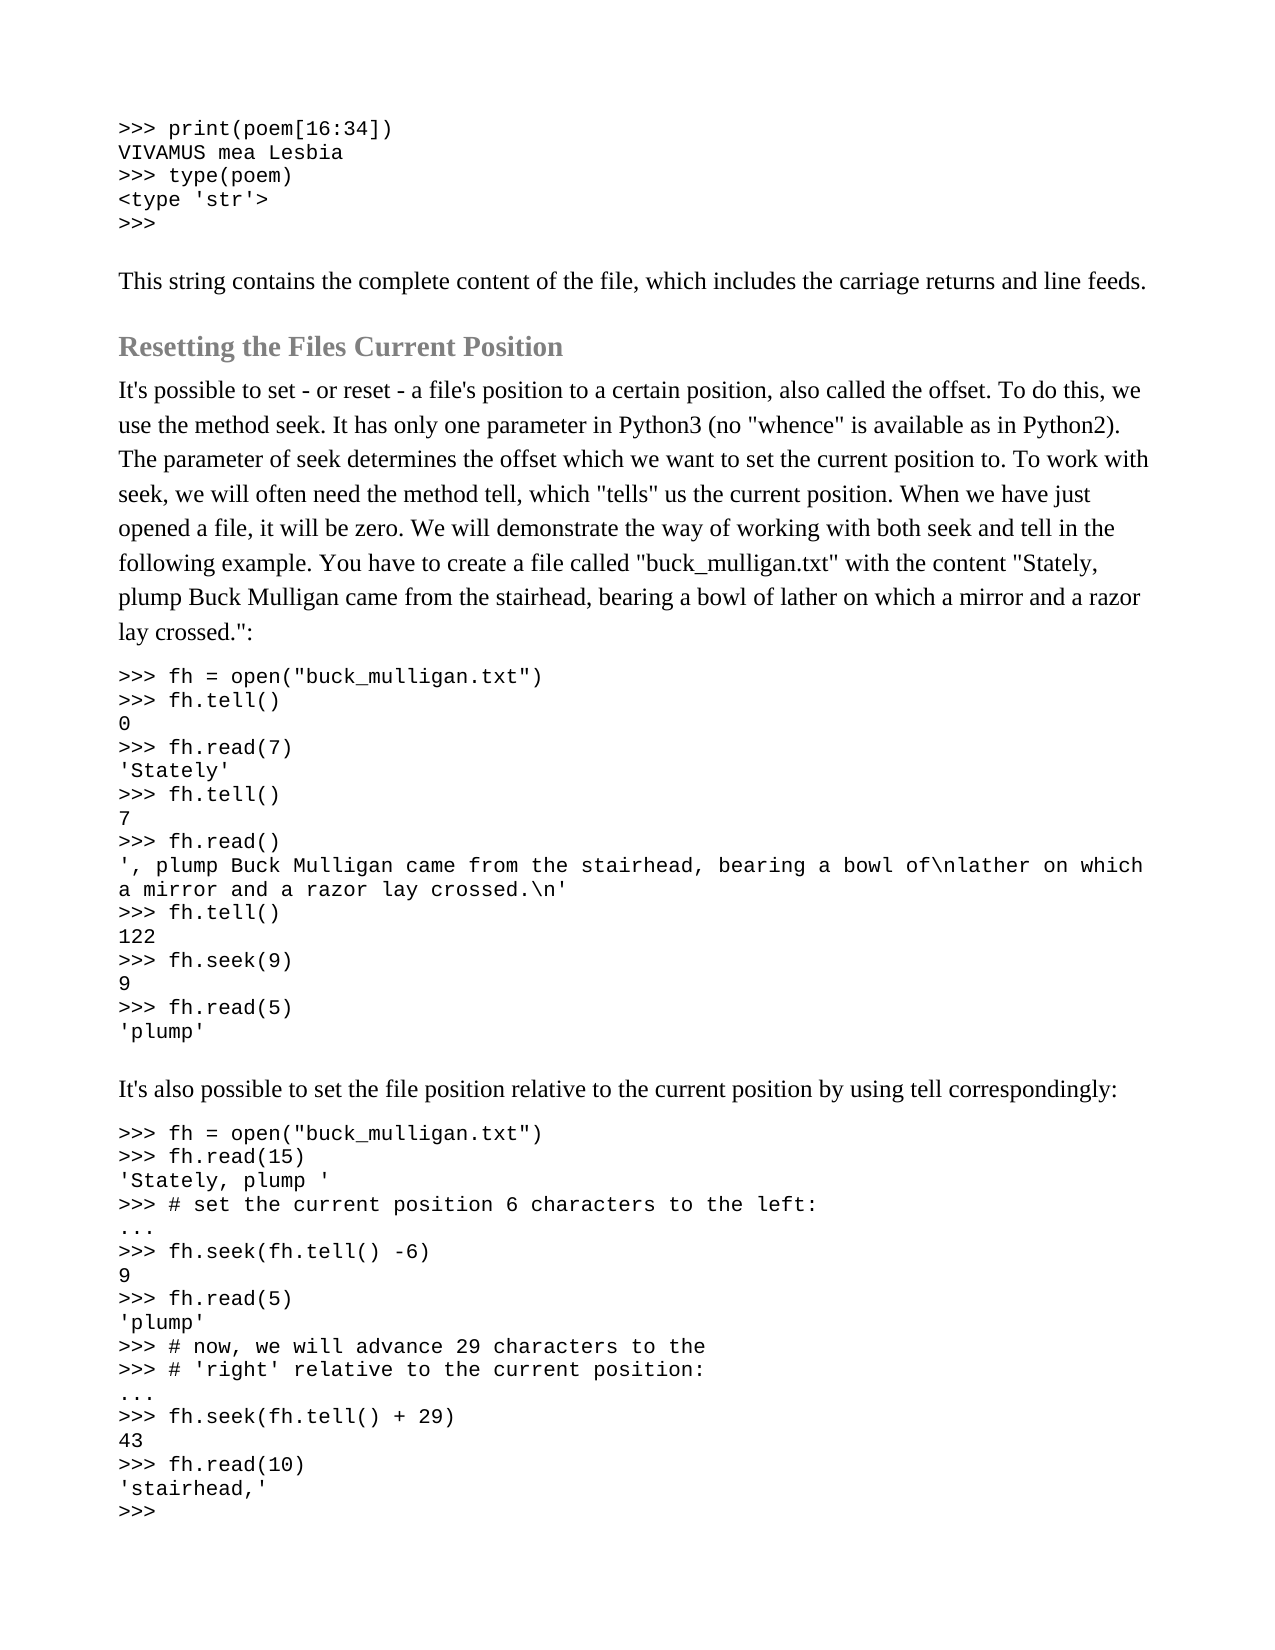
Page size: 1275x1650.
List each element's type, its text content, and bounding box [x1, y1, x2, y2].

text >>> fh.seek(9) [118, 950, 1157, 973]
text ', plump Buck Mulligan came from the stairhead, bearing a bowl of\nlather on which a mirror and a razor lay crossed.\n' [118, 855, 1157, 902]
text >>> fh.read(5) [118, 1288, 1157, 1312]
text >>> fh.read(10) [118, 1454, 1157, 1477]
text >>> fh.seek(fh.tell() -6) [118, 1241, 1157, 1265]
text >>> fh.tell() [118, 689, 1157, 713]
text 7 [118, 808, 1157, 831]
text It's also possible to set the file position relative to the current position by using tell correspondingly: [118, 1074, 1157, 1102]
text ... [118, 1217, 1157, 1241]
text >>> fh.read() [118, 831, 1157, 855]
text 'Stately, plump ' [118, 1170, 1157, 1194]
text 9 [118, 973, 1157, 997]
text 9 [118, 1265, 1157, 1288]
text >>> fh.read(5) [118, 997, 1157, 1021]
text >>> # set the current position 6 characters to the left: [118, 1194, 1157, 1217]
text >>> fh.seek(fh.tell() + 29) [118, 1407, 1157, 1430]
text 122 [118, 926, 1157, 950]
text >>> fh.read(15) [118, 1146, 1157, 1170]
text 43 [118, 1430, 1157, 1454]
text >>> [118, 1501, 1157, 1525]
text VIVAMUS mea Lesbia [118, 142, 1157, 165]
text >>> fh.read(7) [118, 737, 1157, 761]
text 'Stately' [118, 761, 1157, 784]
text <type 'str'> [118, 189, 1157, 213]
text >>> [118, 213, 1157, 236]
text >>> fh.tell() [118, 784, 1157, 808]
text >>> fh = open("buck_mulligan.txt") [118, 666, 1157, 689]
text 'plump' [118, 1312, 1157, 1336]
text ... [118, 1383, 1157, 1407]
text 0 [118, 713, 1157, 737]
text >>> print(poem[16:34]) [118, 118, 1157, 142]
subtitle Resetting the Files Current Position [118, 329, 1157, 363]
text >>> type(poem) [118, 165, 1157, 189]
text This string contains the complete content of the file, which includes the carriage returns and line feeds. [118, 266, 1157, 294]
text 'plump' [118, 1021, 1157, 1044]
text >>> fh.tell() [118, 902, 1157, 926]
text It's possible to set - or reset - a file's position to a certain position, also called the offset. To do this, we use the method seek. It has only one parameter in Python3 (no "whence" is available as in Python2). The parameter of seek determines the offset which we want to set the current position to. To work with seek, we will often need the method tell, which "tells" us the current position. When we have just opened a file, it will be zero. We will demonstrate the way of working with both seek and tell in the following example. You have to create a file called "buck_mulligan.txt" with the content "Stately, plump Buck Mulligan came from the stairhead, bearing a bowl of lather on which a mirror and a razor lay crossed.": [118, 376, 1157, 646]
text 'stairhead,' [118, 1477, 1157, 1501]
text >>> # 'right' relative to the current position: [118, 1359, 1157, 1383]
text >>> # now, we will advance 29 characters to the [118, 1336, 1157, 1359]
text >>> fh = open("buck_mulligan.txt") [118, 1123, 1157, 1146]
